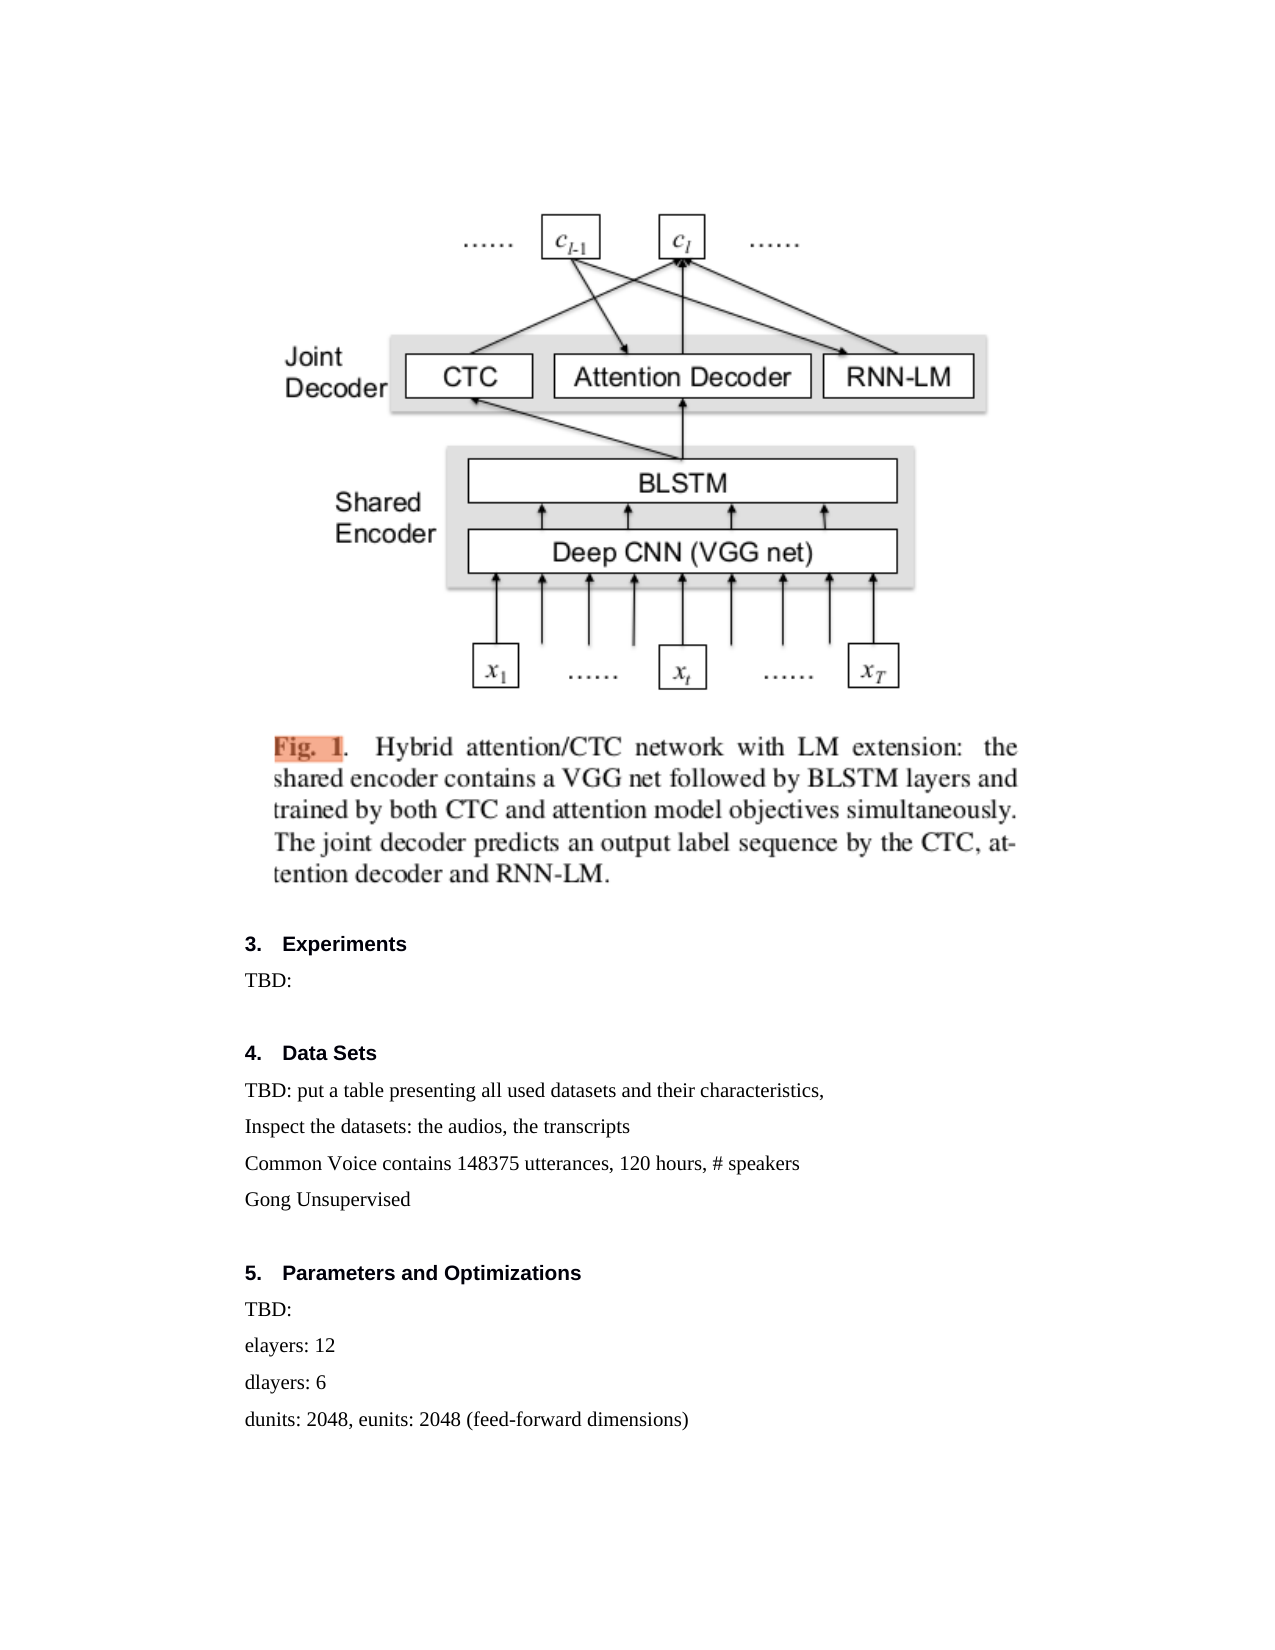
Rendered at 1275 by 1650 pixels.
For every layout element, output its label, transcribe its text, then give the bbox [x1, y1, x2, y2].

list Parameters and Optimizations [244, 1260, 1031, 1284]
list Data Sets [244, 1041, 1031, 1065]
text dlayers: 6 [244, 1370, 1031, 1394]
picture [274, 195, 1028, 895]
text TBD: [244, 1297, 1031, 1321]
text elayers: 12 [244, 1333, 1031, 1357]
text Common Voice contains 148375 utterances, 120 hours, # speakers [244, 1151, 1031, 1175]
text dunits: 2048, eunits: 2048 (feed-forward dimensions) [244, 1406, 1031, 1431]
list Experiments [244, 932, 1031, 956]
text Gong Unsupervised [244, 1187, 1031, 1211]
text TBD: put a table presenting all used datasets and their characteristics, [244, 1078, 1031, 1102]
text Inspect the datasets: the audios, the transcripts [244, 1114, 1031, 1138]
text TBD: [244, 968, 1031, 992]
